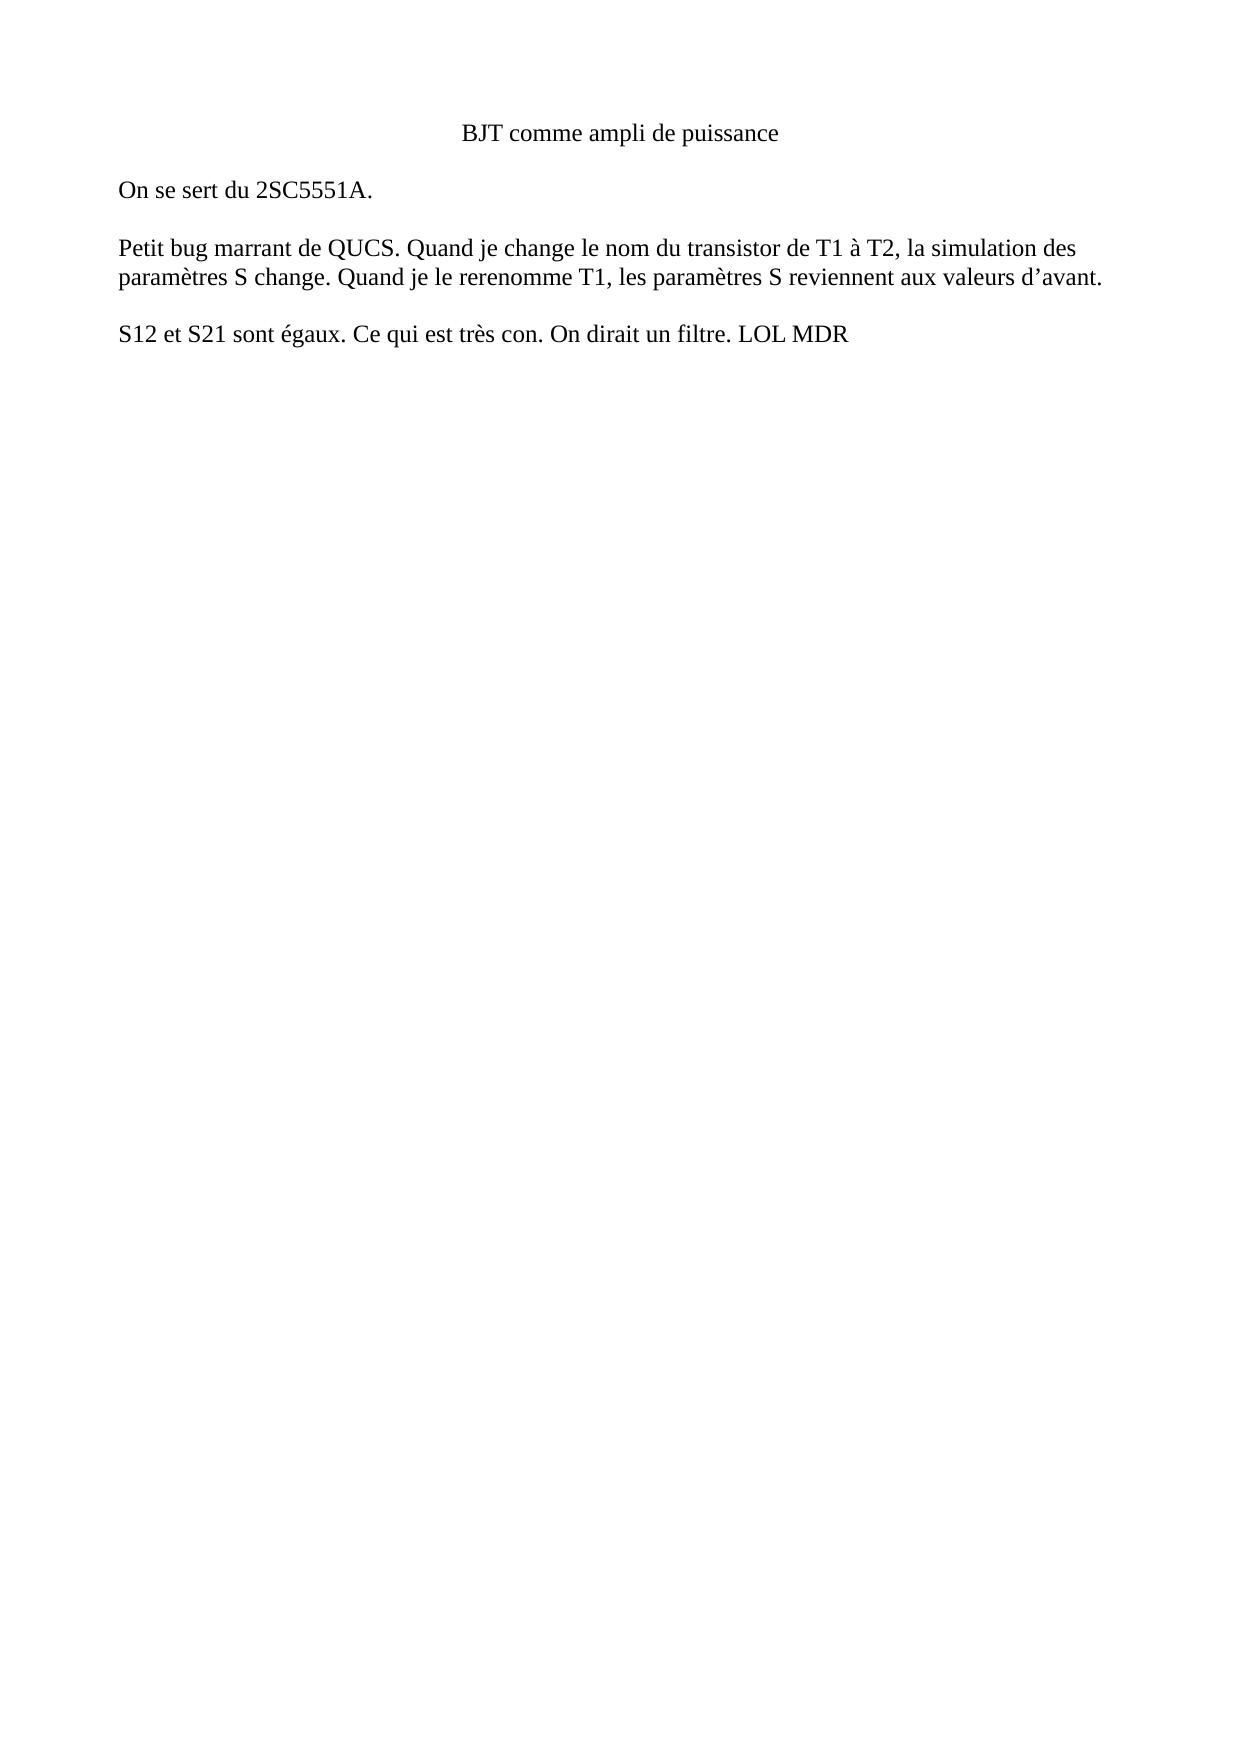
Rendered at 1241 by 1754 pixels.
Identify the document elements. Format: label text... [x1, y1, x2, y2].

text On se sert du 2SC5551A. Petit bug marrant de QUCS. Quand je change le nom du transistor de T1 à T2, la simulation des paramètres S change. Quand je le rerenomme T1, les paramètres S reviennent aux valeurs d’avant. [118, 176, 1122, 291]
text S12 et S21 sont égaux. Ce qui est très con. On dirait un filtre. LOL MDR [118, 319, 1122, 348]
text BJT comme ampli de puissance [118, 118, 1122, 147]
